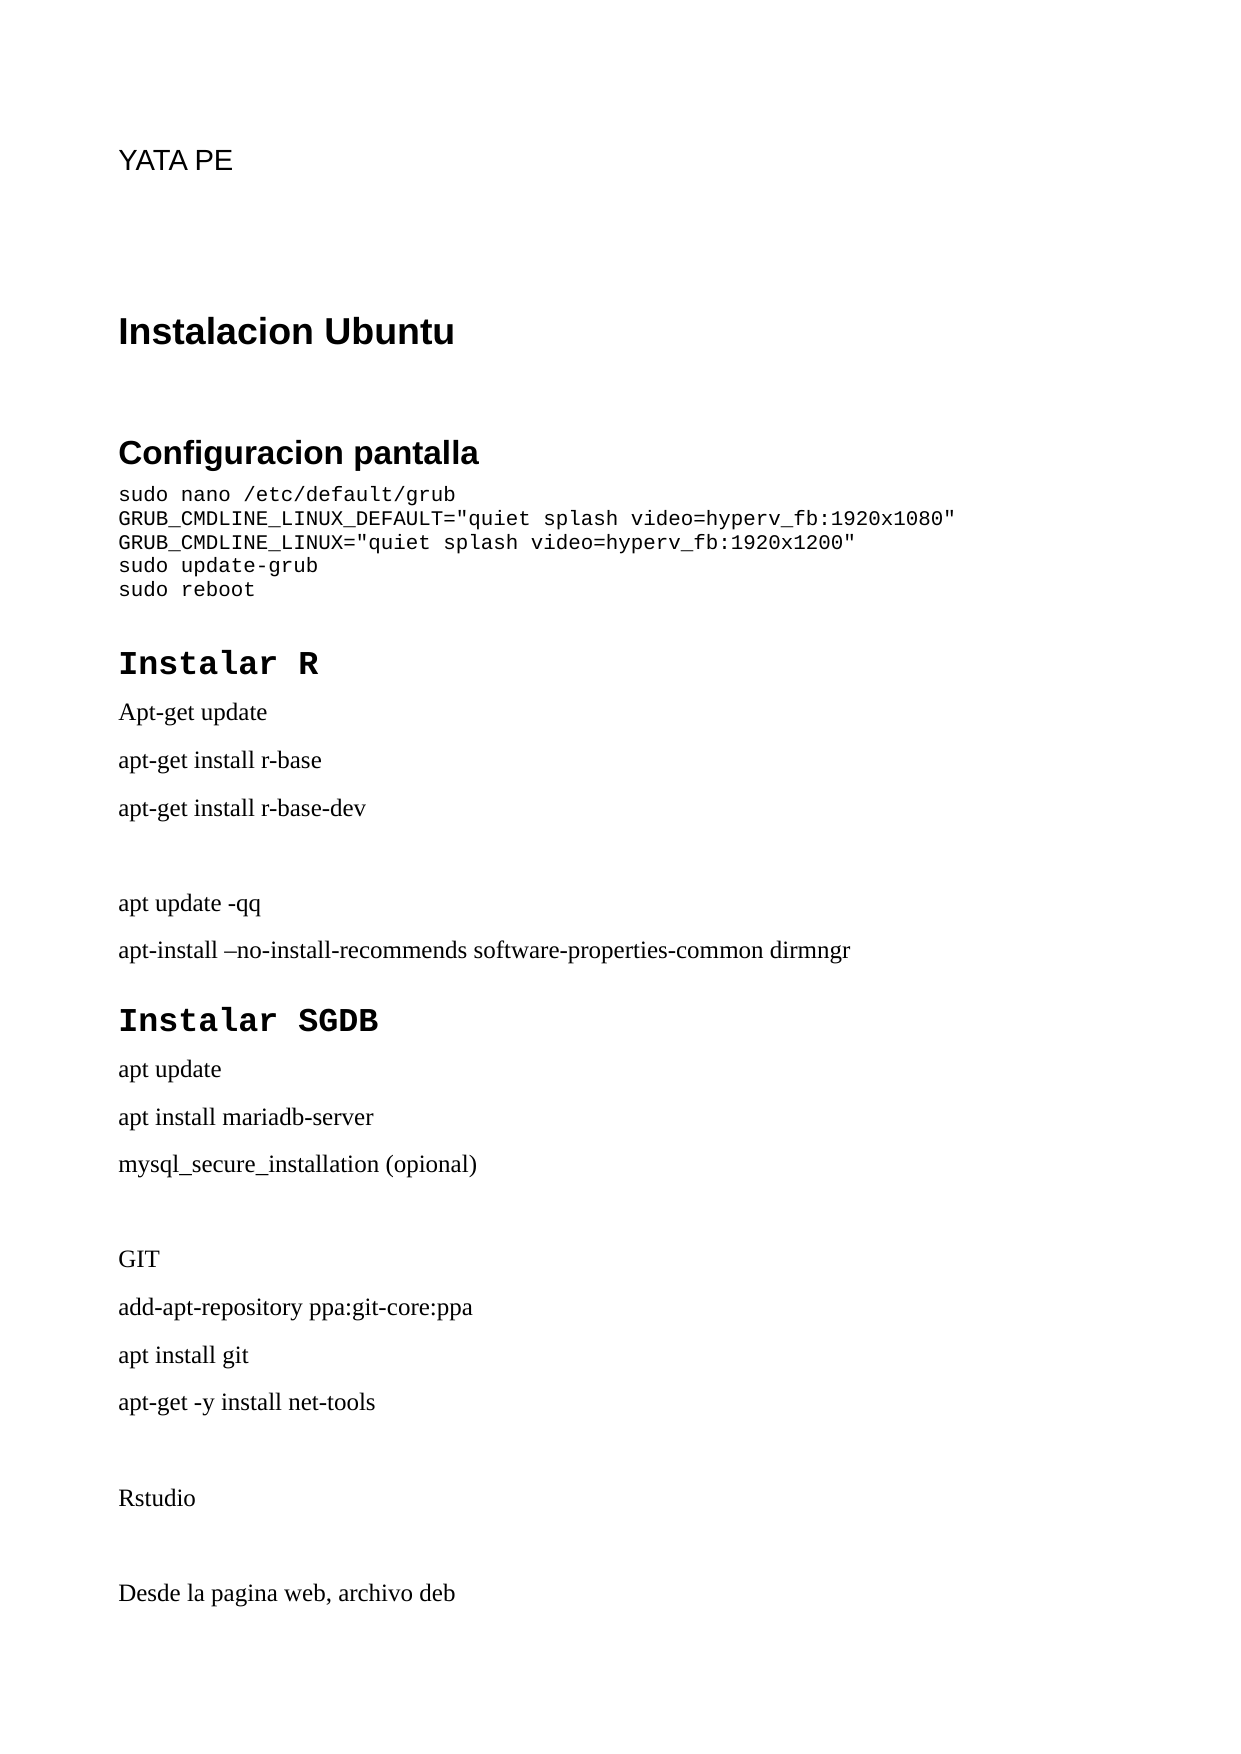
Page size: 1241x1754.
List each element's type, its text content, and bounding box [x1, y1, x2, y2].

text sudo nano /etc/default/grub [118, 484, 1122, 508]
text apt install mariadb-server [118, 1102, 1122, 1131]
text apt-get install r-base-dev [118, 793, 1122, 821]
text Rstudio [118, 1483, 1122, 1511]
subtitle Instalar SGDB [118, 1004, 1122, 1042]
subtitle Configuracion pantalla [118, 433, 1122, 472]
subtitle Instalacion Ubuntu [118, 309, 1122, 352]
text GIT [118, 1244, 1122, 1273]
text sudo update-grub [118, 555, 1122, 579]
text sudo reboot [118, 579, 1122, 603]
text add-apt-repository ppa:git-core:ppa [118, 1292, 1122, 1321]
subtitle Instalar R [118, 647, 1122, 685]
text GRUB_CMDLINE_LINUX_DEFAULT="quiet splash video=hyperv_fb:1920x1080" [118, 508, 1122, 532]
text apt install git [118, 1340, 1122, 1368]
text GRUB_CMDLINE_LINUX="quiet splash video=hyperv_fb:1920x1200" [118, 532, 1122, 555]
text apt-get install r-base [118, 745, 1122, 774]
text apt-install –no-install-recommends software-properties-common dirmngr [118, 935, 1122, 964]
subtitle YATA PE [118, 143, 1122, 177]
text Desde la pagina web, archivo deb [118, 1578, 1122, 1607]
text apt-get -y install net-tools [118, 1387, 1122, 1416]
text apt update -qq [118, 888, 1122, 917]
text Apt-get update [118, 697, 1122, 726]
text apt update [118, 1054, 1122, 1083]
text mysql_secure_installation (opional) [118, 1149, 1122, 1178]
